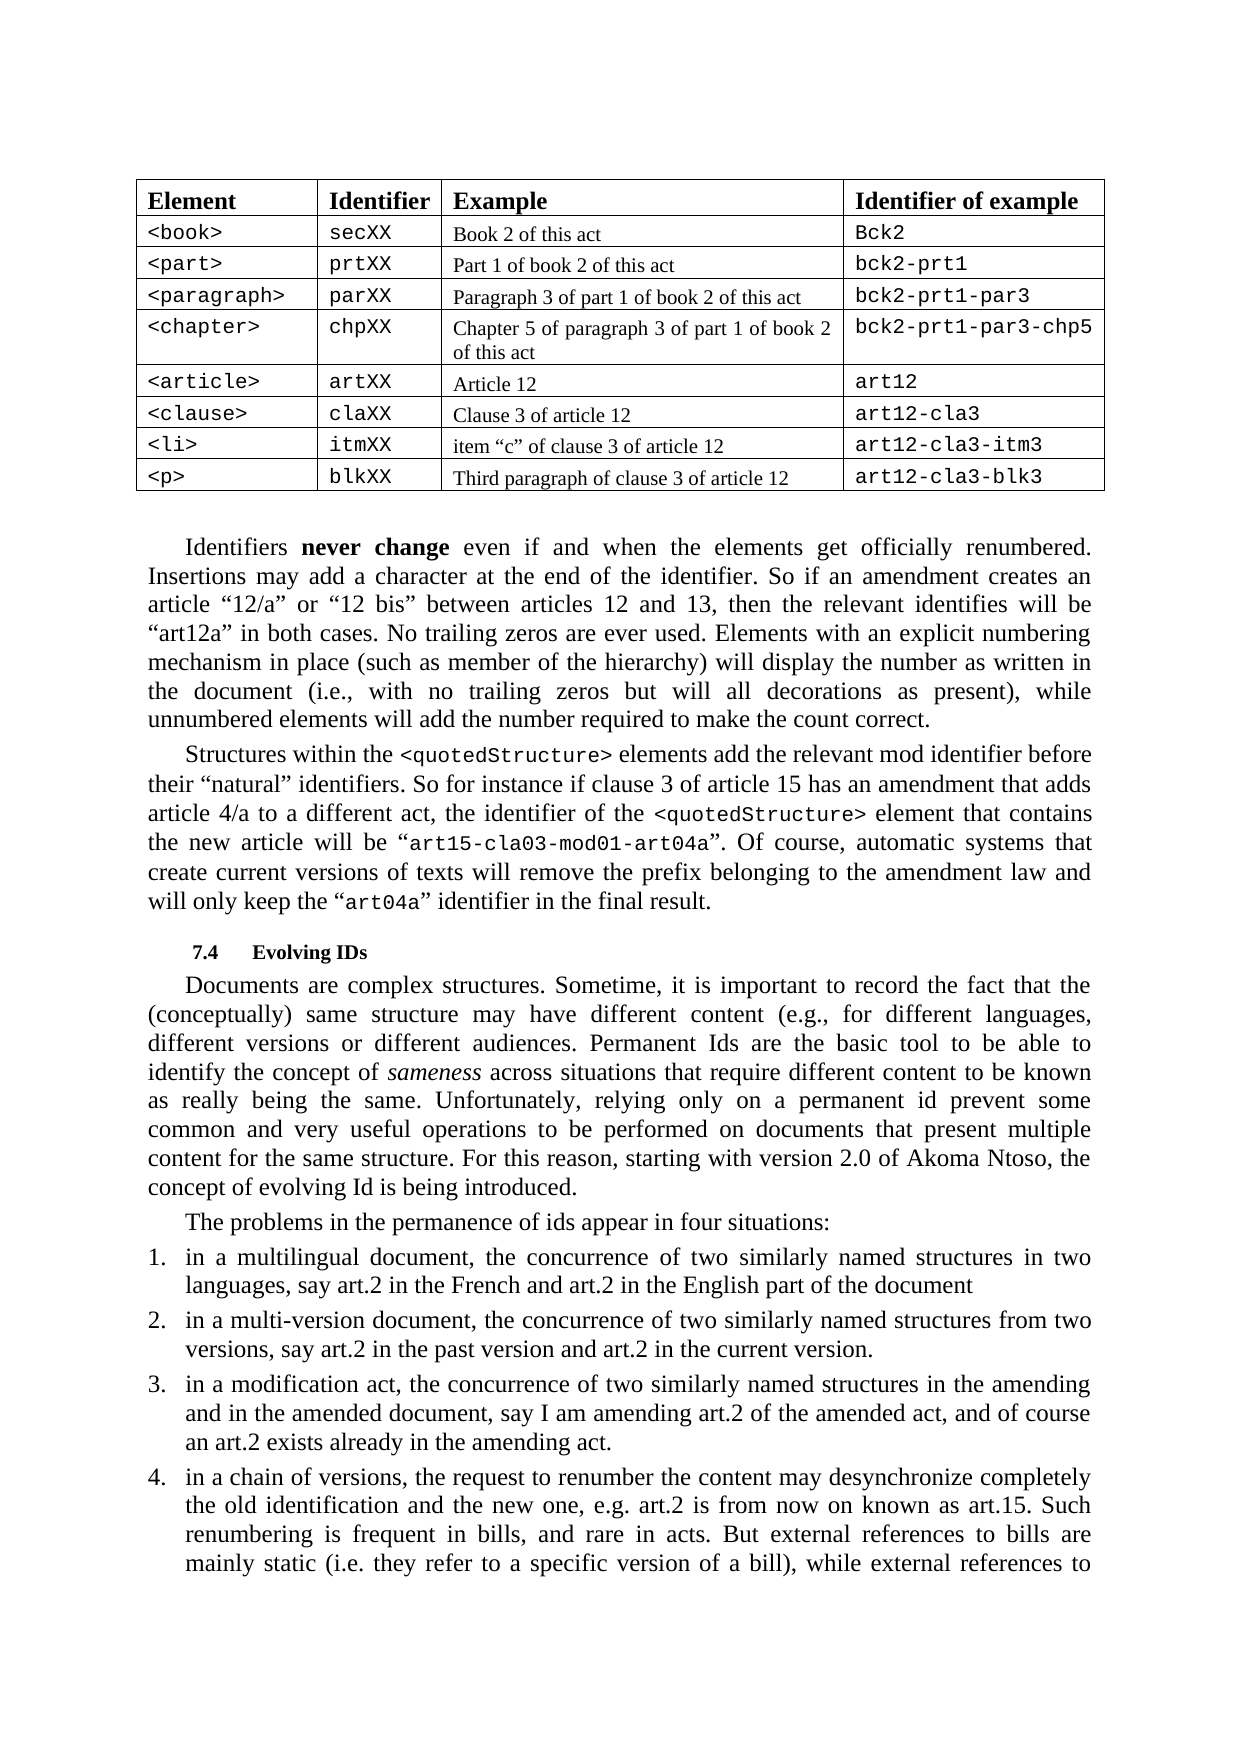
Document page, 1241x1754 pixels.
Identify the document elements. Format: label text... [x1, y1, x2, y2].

table_cell claXX [318, 397, 441, 427]
table_header Example [442, 180, 843, 215]
table_header Identifier of example [844, 180, 1104, 215]
table_cell <paragraph> [137, 279, 317, 309]
table_cell Paragraph 3 of part 1 of book 2 of this act [442, 279, 843, 309]
table_cell Third paragraph of clause 3 of article 12 [442, 459, 843, 490]
table_cell <article> [137, 365, 317, 396]
table_cell item “c” of clause 3 of article 12 [442, 428, 843, 458]
table_cell prtXX [318, 247, 441, 277]
table_cell chpXX [318, 310, 441, 364]
table_cell art12-cla3-itm3 [844, 428, 1104, 458]
table_cell Book 2 of this act [442, 216, 843, 246]
table_cell bck2-prt1-par3-chp5 [844, 310, 1104, 364]
subtitle Evolving IDs [192, 940, 1092, 964]
table_header Identifier [318, 180, 441, 215]
table_cell <clause> [137, 397, 317, 427]
table_cell secXX [318, 216, 441, 246]
table_cell itmXX [318, 428, 441, 458]
text Identifiers never change even if and when the elements get officially renumbered. Insertions may add a character at the end of the identifier. So if an amendment creates an article “12/a” or “12 bis” between articles 12 and 13, then the relevant identifies will be “art12a” in both cases. No trailing zeros are ever used. Elements with an explicit numbering mechanism in place (such as member of the hierarchy) will display the number as written in the document (i.e., with no trailing zeros but will all decorations as present), while unnumbered elements will add the number required to make the count correct. [148, 532, 1092, 733]
table_cell bck2-prt1 [844, 247, 1104, 277]
text Structures within the <quotedStructure> elements add the relevant mod identifier before their “natural” identifiers. So for instance if clause 3 of article 15 has an amendment that adds article 4/a to a different act, the identifier of the <quotedStructure> element that contains the new article will be “art15-cla03-mod01-art04a”. Of course, automatic systems that create current versions of texts will remove the prefix belonging to the amendment law and will only keep the “art04a” identifier in the final result. [148, 739, 1092, 915]
list in a modification act, the concurrence of two similarly named structures in the amending and in the amended document, say I am amending art.2 of the amended act, and of course an art.2 exists already in the amending act. [148, 1369, 1092, 1456]
list in a chain of versions, the request to renumber the content may desynchronize completely the old identification and the new one, e.g. art.2 is from now on known as art.15. Such renumbering is frequent in bills, and rare in acts. But external references to bills are mainly static (i.e. they refer to a specific version of a bill), while external references to [148, 1462, 1092, 1577]
table_cell art12-cla3-blk3 [844, 459, 1104, 490]
table_cell parXX [318, 279, 441, 309]
table_cell <p> [137, 459, 317, 490]
table_cell <book> [137, 216, 317, 246]
table_cell art12-cla3 [844, 397, 1104, 427]
text Documents are complex structures. Sometime, it is important to record the fact that the (conceptually) same structure may have different content (e.g., for different languages, different versions or different audiences. Permanent Ids are the basic tool to be able to identify the concept of sameness across situations that require different content to be known as really being the same. Unfortunately, relying only on a permanent id prevent some common and very useful operations to be performed on documents that present multiple content for the same structure. For this reason, starting with version 2.0 of Akoma Ntoso, the concept of evolving Id is being introduced. [148, 971, 1092, 1201]
text The problems in the permanence of ids appear in four situations: [148, 1207, 1092, 1236]
table_cell Bck2 [844, 216, 1104, 246]
table_cell Article 12 [442, 365, 843, 396]
table_cell artXX [318, 365, 441, 396]
table_cell art12 [844, 365, 1104, 396]
table_header Element [137, 180, 317, 215]
table_cell Clause 3 of article 12 [442, 397, 843, 427]
list in a multilingual document, the concurrence of two similarly named structures in two languages, say art.2 in the French and art.2 in the English part of the document [148, 1242, 1092, 1299]
table_cell Chapter 5 of paragraph 3 of part 1 of book 2 of this act [442, 310, 843, 364]
list in a multi-version document, the concurrence of two similarly named structures from two versions, say art.2 in the past version and art.2 in the current version. [148, 1306, 1092, 1363]
table_cell <chapter> [137, 310, 317, 364]
table_cell Part 1 of book 2 of this act [442, 247, 843, 277]
table_cell <part> [137, 247, 317, 277]
table_cell blkXX [318, 459, 441, 490]
table_cell <li> [137, 428, 317, 458]
table_cell bck2-prt1-par3 [844, 279, 1104, 309]
